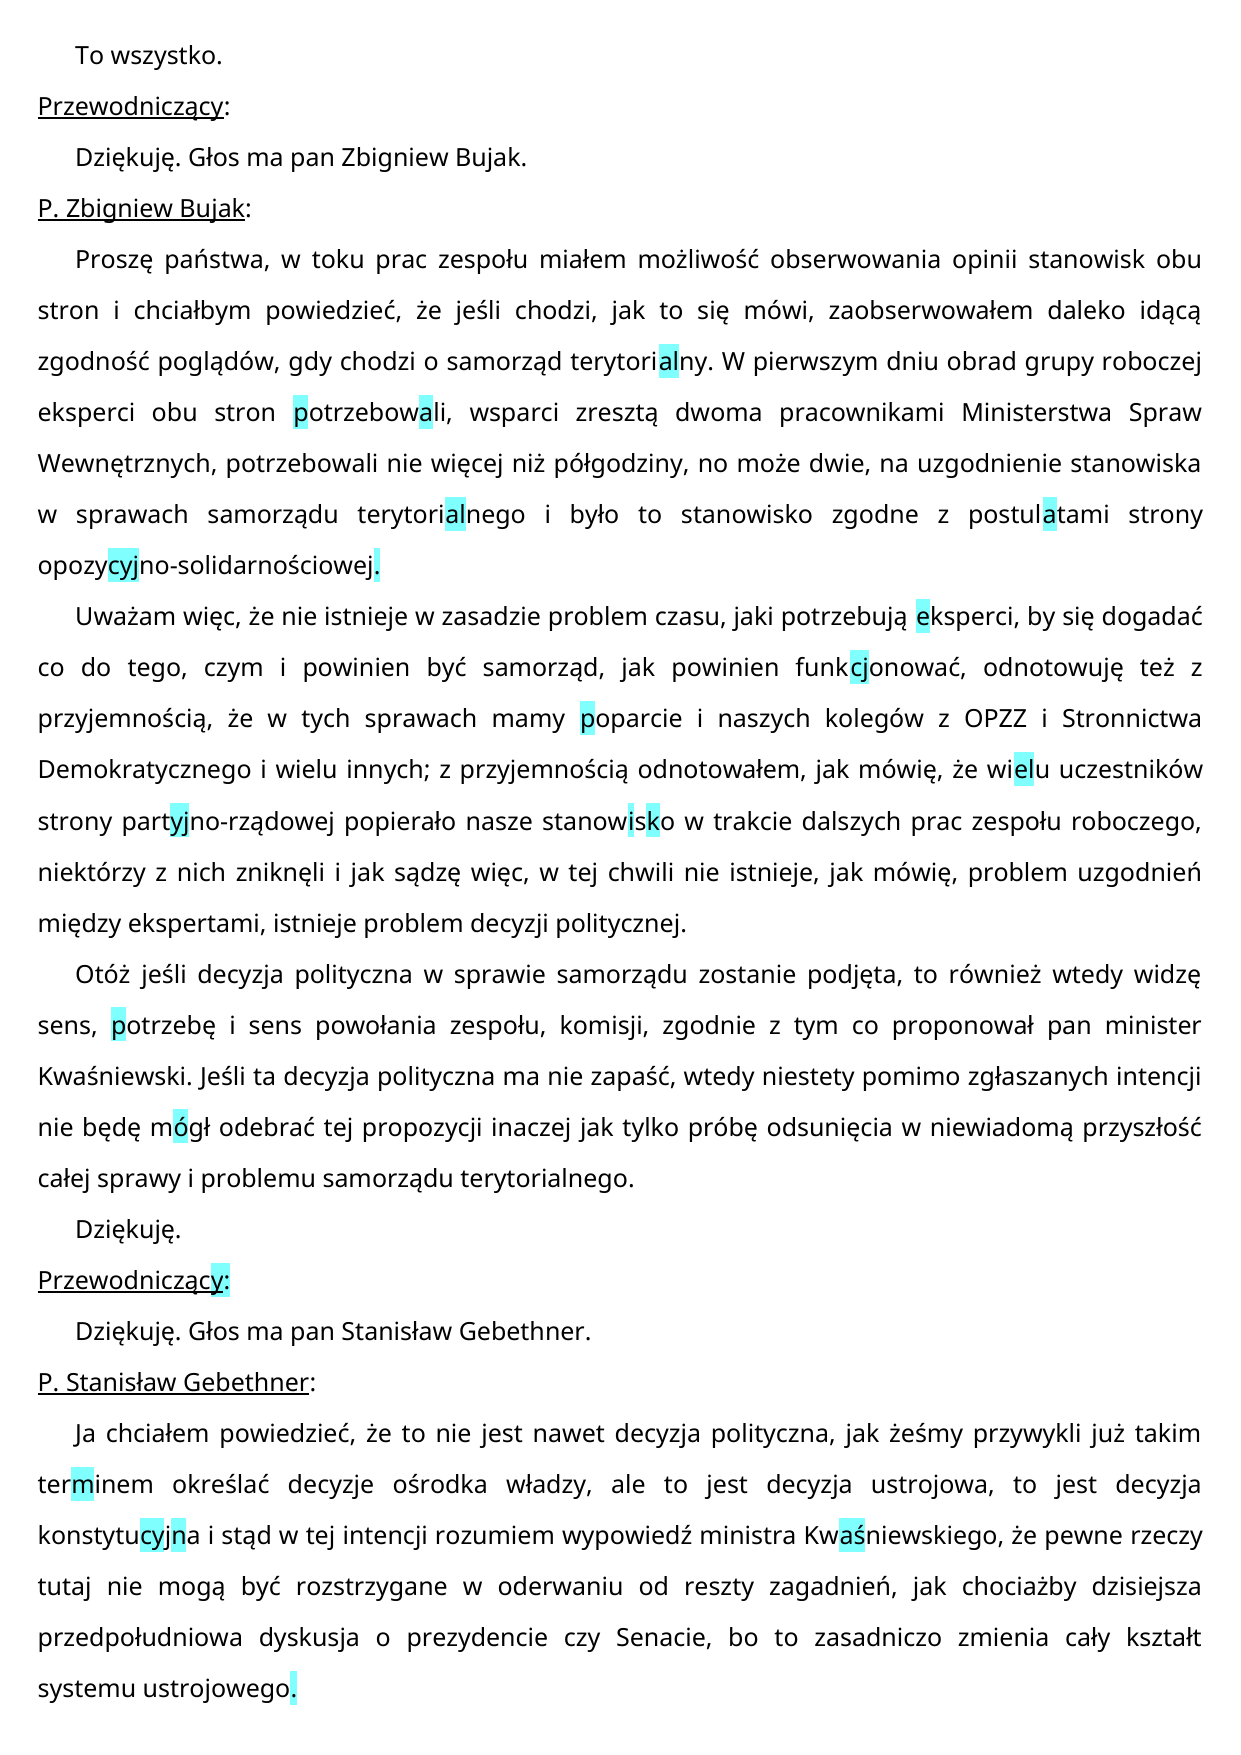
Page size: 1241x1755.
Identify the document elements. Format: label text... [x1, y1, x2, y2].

text Ja chciałem powiedzieć, że to nie jest nawet decyzja polityczna, jak żeśmy przywykli już takim terminem określać decyzje ośrodka władzy, ale to jest decyzja ustrojowa, to jest decyzja konstytucyjna i stąd w tej intencji rozumiem wypowiedź ministra Kwaśniewskiego, że pewne rzeczy tutaj nie mogą być rozstrzygane w oderwaniu od reszty zagadnień, jak chociażby dzisiejsza przedpołudniowa dyskusja o prezydencie czy Senacie, bo to zasadniczo zmienia cały kształt systemu ustrojowego. [37, 1416, 1203, 1705]
text To wszystko. [37, 37, 1203, 72]
text Dziękuję. Głos ma pan Stanisław Gebethner. [37, 1313, 1203, 1348]
text Dziękuję. Głos ma pan Zbigniew Bujak. [37, 139, 1203, 174]
text Dziękuję. [37, 1211, 1203, 1246]
text Proszę państwa, w toku prac zespołu miałem możliwość obserwowania opinii stanowisk obu stron i chciałbym powiedzieć, że jeśli chodzi, jak to się mówi, zaobserwowałem daleko idącą zgodność poglądów, gdy chodzi o samorząd terytorialny. W pierwszym dniu obrad grupy roboczej eksperci obu stron potrzebowali, wsparci zresztą dwoma pracownikami Ministerstwa Spraw Wewnętrznych, potrzebowali nie więcej niż półgodziny, no może dwie, na uzgodnienie stanowiska w sprawach samorządu terytorialnego i było to stanowisko zgodne z postulatami strony opozycyjno-solidarnościowej. [37, 242, 1203, 582]
text Przewodniczący: [37, 88, 1203, 123]
text Otóż jeśli decyzja polityczna w sprawie samorządu zostanie podjęta, to również wtedy widzę sens, potrzebę i sens powołania zespołu, komisji, zgodnie z tym co proponował pan minister Kwaśniewski. Jeśli ta decyzja polityczna ma nie zapaść, wtedy niestety pomimo zgłaszanych intencji nie będę mógł odebrać tej propozycji inaczej jak tylko próbę odsunięcia w niewiadomą przyszłość całej sprawy i problemu samorządu terytorialnego. [37, 956, 1203, 1194]
text P. Zbigniew Bujak: [37, 191, 1203, 225]
text P. Stanisław Gebethner: [37, 1364, 1203, 1399]
text Przewodniczący: [37, 1262, 1203, 1297]
text Uważam więc, że nie istnieje w zasadzie problem czasu, jaki potrzebują eksperci, by się dogadać co do tego, czym i powinien być samorząd, jak powinien funkcjonować, odnotowuję też z przyjemnością, że w tych sprawach mamy poparcie i naszych kolegów z OPZZ i Stronnictwa Demokratycznego i wielu innych; z przyjemnością odnotowałem, jak mówię, że wielu uczestników strony partyjno-rządowej popierało nasze stanowisko w trakcie dalszych prac zespołu roboczego, niektórzy z nich zniknęli i jak sądzę więc, w tej chwili nie istnieje, jak mówię, problem uzgodnień między ekspertami, istnieje problem decyzji politycznej. [37, 599, 1203, 939]
